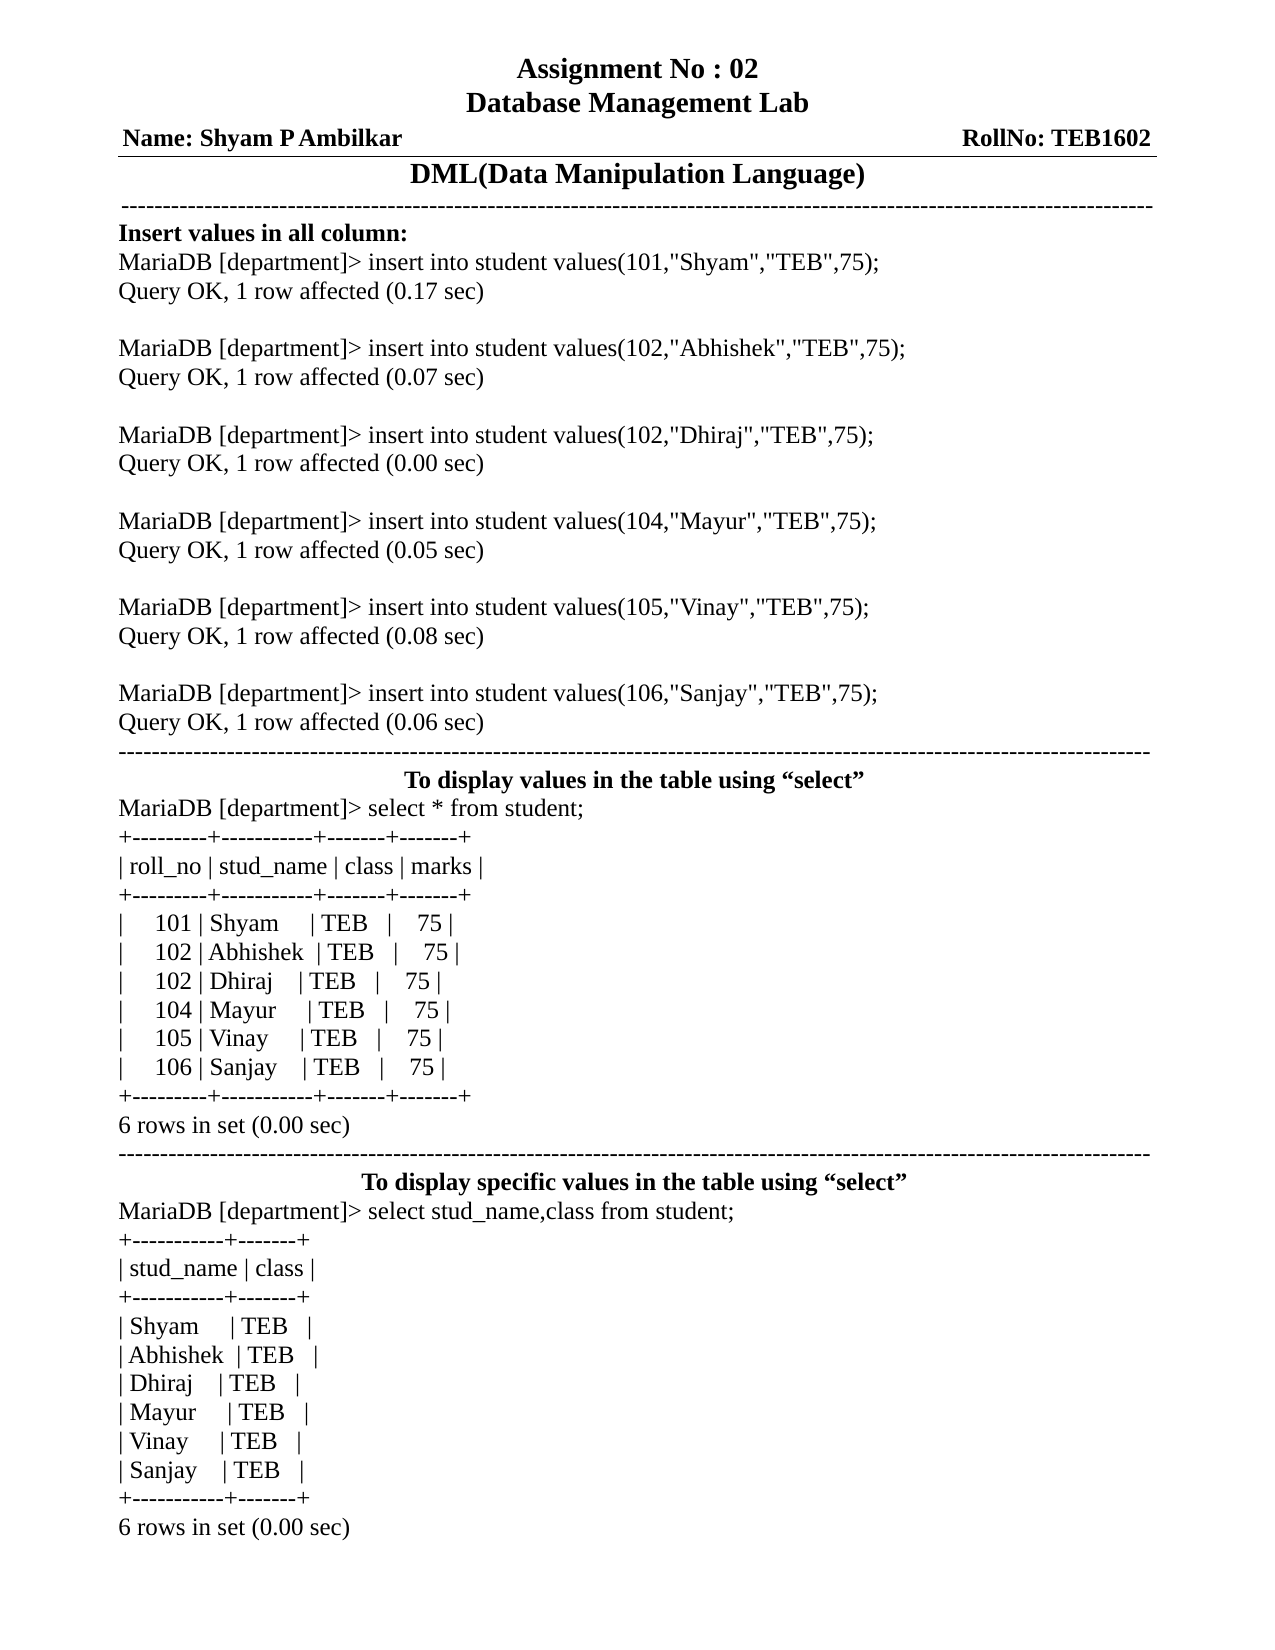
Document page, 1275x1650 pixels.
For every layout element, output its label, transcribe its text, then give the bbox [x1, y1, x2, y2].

text | Shyam | TEB | [118, 1311, 1157, 1340]
text +-----------+-------+ [118, 1225, 1157, 1253]
text MariaDB [department]> insert into student values(106,"Sanjay","TEB",75); [118, 678, 1157, 707]
text +---------+-----------+-------+-------+ [118, 880, 1157, 908]
text | 101 | Shyam | TEB | 75 | [118, 908, 1157, 937]
text | Abhishek | TEB | [118, 1340, 1157, 1368]
text MariaDB [department]> insert into student values(102,"Abhishek","TEB",75); [118, 333, 1157, 362]
text To display specific values in the table using “select” [118, 1167, 1157, 1196]
text MariaDB [department]> select stud_name,class from student; [118, 1196, 1157, 1225]
text MariaDB [department]> insert into student values(101,"Shyam","TEB",75); [118, 247, 1157, 276]
text ---------------------------------------------------------------------------------------------------------------------------- [118, 1138, 1157, 1167]
text Query OK, 1 row affected (0.06 sec) [118, 707, 1157, 736]
text ---------------------------------------------------------------------------------------------------------------------------- [118, 190, 1157, 218]
text Query OK, 1 row affected (0.08 sec) [118, 621, 1157, 650]
text ---------------------------------------------------------------------------------------------------------------------------- [118, 736, 1157, 765]
text MariaDB [department]> insert into student values(105,"Vinay","TEB",75); [118, 592, 1157, 621]
text +---------+-----------+-------+-------+ [118, 822, 1157, 851]
text | Dhiraj | TEB | [118, 1368, 1157, 1397]
text | Sanjay | TEB | [118, 1455, 1157, 1483]
text | 102 | Dhiraj | TEB | 75 | [118, 966, 1157, 995]
text +-----------+-------+ [118, 1483, 1157, 1512]
text To display values in the table using “select” [118, 765, 1157, 793]
text Insert values in all column: [118, 218, 1157, 247]
text Query OK, 1 row affected (0.00 sec) [118, 448, 1157, 477]
text | Mayur | TEB | [118, 1397, 1157, 1426]
text MariaDB [department]> select * from student; [118, 793, 1157, 822]
text 6 rows in set (0.00 sec) [118, 1512, 1157, 1541]
text | roll_no | stud_name | class | marks | [118, 851, 1157, 880]
text Database Management Lab [118, 85, 1157, 119]
text 6 rows in set (0.00 sec) [118, 1110, 1157, 1138]
text | 104 | Mayur | TEB | 75 | [118, 995, 1157, 1023]
text | 106 | Sanjay | TEB | 75 | [118, 1052, 1157, 1081]
text DML(Data Manipulation Language) [118, 157, 1157, 190]
text Assignment No : 02 [118, 52, 1157, 85]
text Query OK, 1 row affected (0.05 sec) [118, 535, 1157, 563]
text +---------+-----------+-------+-------+ [118, 1081, 1157, 1110]
text | stud_name | class | [118, 1253, 1157, 1282]
text Query OK, 1 row affected (0.07 sec) [118, 362, 1157, 391]
text MariaDB [department]> insert into student values(102,"Dhiraj","TEB",75); [118, 420, 1157, 448]
text +-----------+-------+ [118, 1282, 1157, 1311]
text MariaDB [department]> insert into student values(104,"Mayur","TEB",75); [118, 506, 1157, 535]
text | 105 | Vinay | TEB | 75 | [118, 1023, 1157, 1052]
text | 102 | Abhishek | TEB | 75 | [118, 937, 1157, 966]
text | Vinay | TEB | [118, 1426, 1157, 1455]
text Name: Shyam P Ambilkar RollNo: TEB1602 [118, 119, 1157, 156]
text Query OK, 1 row affected (0.17 sec) [118, 276, 1157, 305]
